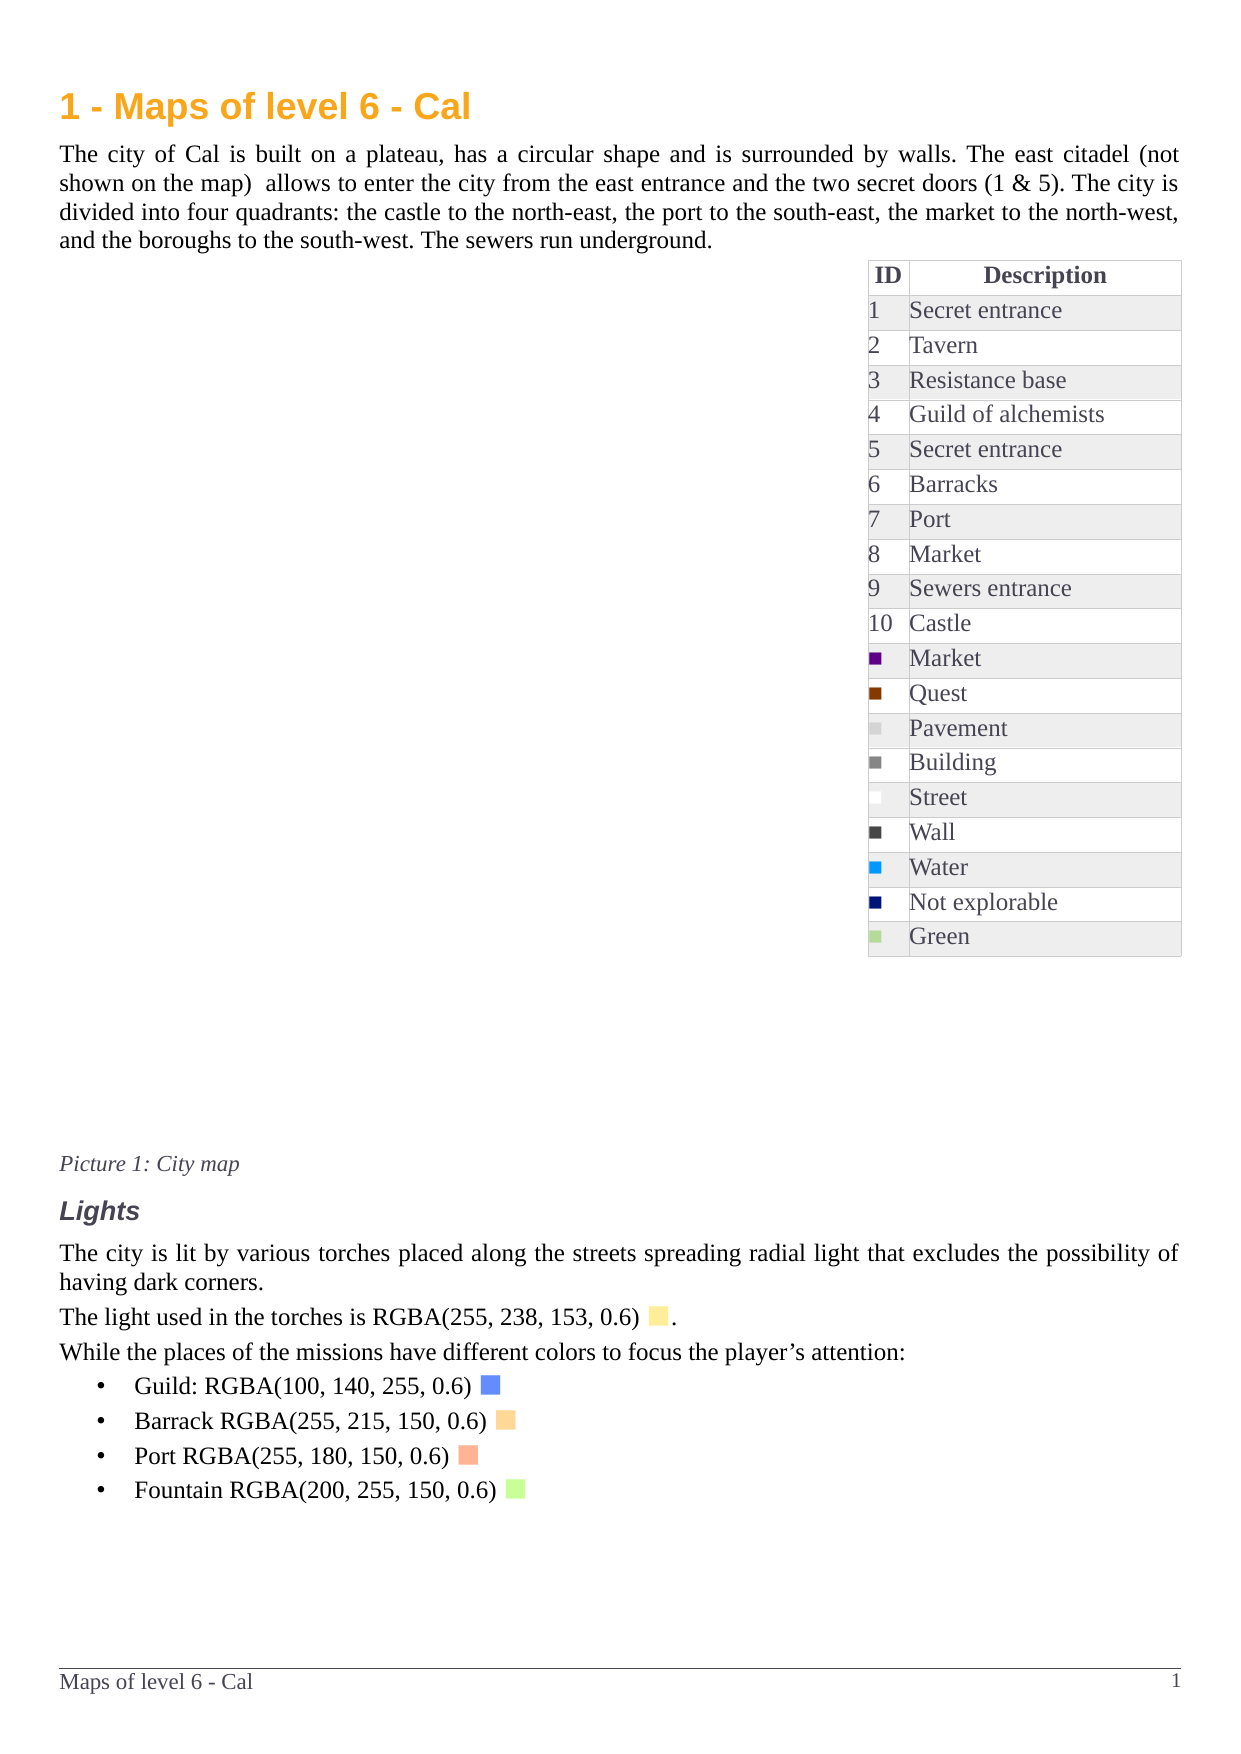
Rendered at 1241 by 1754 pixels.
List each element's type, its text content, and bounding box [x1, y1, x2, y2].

subtitle Maps of level 6 - Cal [59, 84, 1181, 127]
table_cell ■ [869, 679, 909, 713]
table_cell 9 [869, 575, 909, 608]
table_cell ■ [869, 853, 909, 887]
list Port RGBA(255, 180, 150, 0.6) ⬛ [97, 1441, 1181, 1469]
table_cell Port [910, 505, 1181, 539]
table_cell 5 [869, 435, 909, 469]
table_cell Wall [910, 818, 1181, 852]
table_cell Green [910, 922, 1181, 956]
table_cell ■ [869, 714, 909, 747]
table_cell Water [910, 853, 1181, 887]
table_cell Sewers entrance [910, 575, 1181, 608]
table_cell 6 [869, 470, 909, 504]
list Barrack RGBA(255, 215, 150, 0.6) ⬛ [97, 1406, 1181, 1435]
table_cell Tavern [910, 331, 1181, 365]
text The city of Cal is built on a plateau, has a circular shape and is surrounded by walls. The east citadel (not shown on the map) allows to enter the city from the east entrance and the two secret doors (1 & 5). The city is divided into four quadrants: the castle to the north-east, the port to the south-east, the market to the north-west, and the boroughs to the south-west. The sewers run underground. [59, 139, 1181, 254]
table_cell Resistance base [910, 366, 1181, 399]
table_cell ■ [869, 818, 909, 852]
table_cell Secret entrance [910, 296, 1181, 330]
table_cell Quest [910, 679, 1181, 713]
table_header [850, 260, 1181, 1182]
table_cell ■ [869, 644, 909, 678]
table_cell Market [910, 540, 1181, 573]
table_cell Guild of alchemists [910, 401, 1181, 434]
table_cell 3 [869, 366, 909, 399]
table_cell 1 [869, 296, 909, 330]
list Fountain RGBA(200, 255, 150, 0.6) ⬛ [97, 1475, 1181, 1504]
subtitle Lights [59, 1195, 1181, 1226]
table_cell ■ [869, 922, 909, 956]
table_cell ■ [869, 783, 909, 817]
table_cell 7 [869, 505, 909, 539]
table_cell Pavement [910, 714, 1181, 747]
table_header Description [910, 261, 1181, 295]
table_header [59, 260, 850, 1182]
table_cell 8 [869, 540, 909, 573]
table_cell ■ [869, 749, 909, 782]
table_cell Street [910, 783, 1181, 817]
list Guild: RGBA(100, 140, 255, 0.6) ⬛ [97, 1371, 1181, 1400]
table_cell 10 [869, 609, 909, 643]
table_cell Castle [910, 609, 1181, 643]
table_header ID [869, 261, 909, 295]
table_cell 2 [869, 331, 909, 365]
text While the places of the missions have different colors to focus the player’s attention: [59, 1337, 1181, 1365]
table_cell 4 [869, 401, 909, 434]
table_header [64, 1157, 70, 1164]
text The light used in the torches is RGBA(255, 238, 153, 0.6) ⬛. [59, 1302, 1181, 1331]
table_cell Secret entrance [910, 435, 1181, 469]
table_cell ■ [869, 888, 909, 921]
table_cell Market [910, 644, 1181, 678]
table_cell Not explorable [910, 888, 1181, 921]
table_cell Building [910, 749, 1181, 782]
table_cell Barracks [910, 470, 1181, 504]
text The city is lit by various torches placed along the streets spreading radial light that excludes the possibility of having dark corners. [59, 1238, 1181, 1296]
